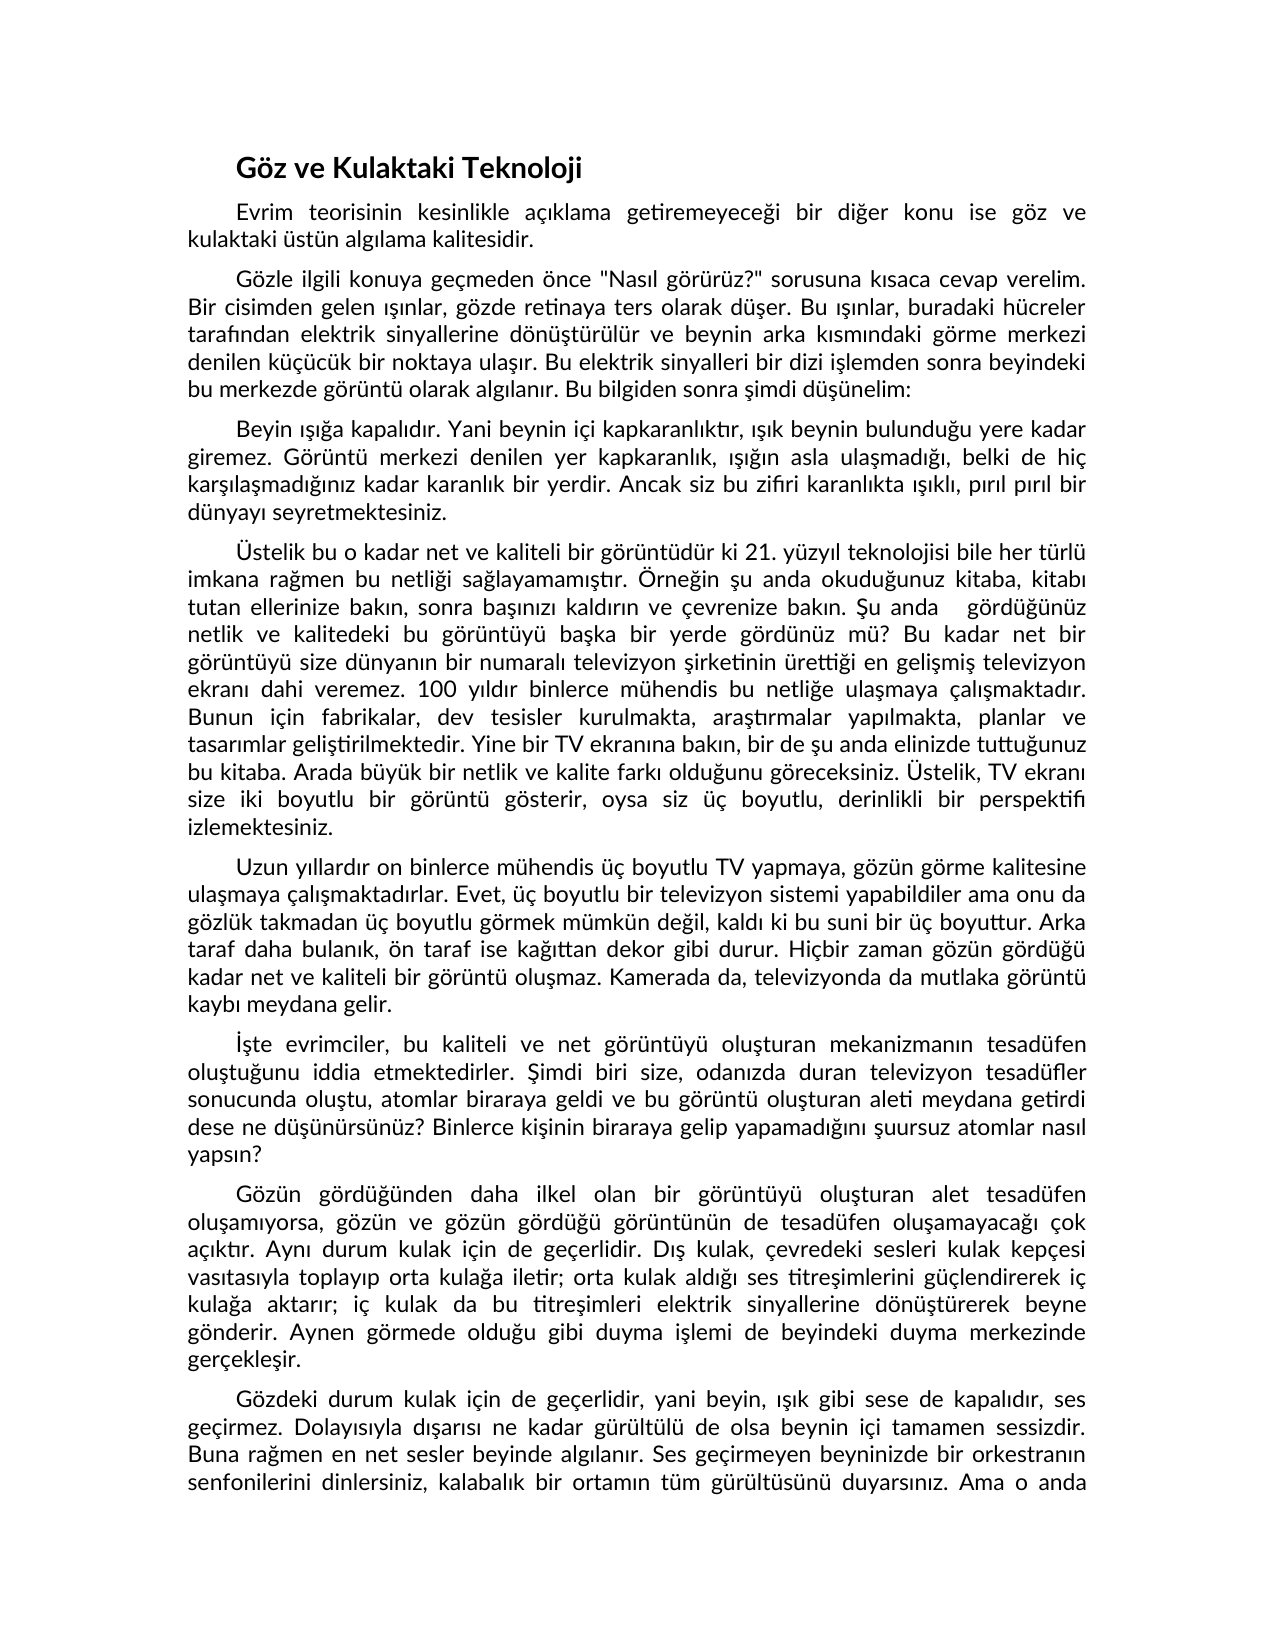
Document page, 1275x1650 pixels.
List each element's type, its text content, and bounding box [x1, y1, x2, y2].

text Uzun yıllardır on binlerce mühendis üç boyutlu TV yapmaya, gözün görme kalitesine ulaşmaya çalışmaktadırlar. Evet, üç boyutlu bir televizyon sistemi yapabildiler ama onu da gözlük takmadan üç boyutlu görmek mümkün değil, kaldı ki bu suni bir üç boyuttur. Arka taraf daha bulanık, ön taraf ise kağıttan dekor gibi durur. Hiçbir zaman gözün gördüğü kadar net ve kaliteli bir görüntü oluşmaz. Kamerada da, televizyonda da mutlaka görüntü kaybı meydana gelir. [187, 852, 1087, 1017]
text Gözün gördüğünden daha ilkel olan bir görüntüyü oluşturan alet tesadüfen oluşamıyorsa, gözün ve gözün gördüğü görüntünün de tesadüfen oluşamayacağı çok açıktır. Aynı durum kulak için de geçerlidir. Dış kulak, çevredeki sesleri kulak kepçesi vasıtasıyla toplayıp orta kulağa iletir; orta kulak aldığı ses titreşimlerini güçlendirerek iç kulağa aktarır; iç kulak da bu titreşimleri elektrik sinyallerine dönüştürerek beyne gönderir. Aynen görmede olduğu gibi duyma işlemi de beyindeki duyma merkezinde gerçekleşir. [187, 1180, 1087, 1372]
text Beyin ışığa kapalıdır. Yani beynin içi kapkaranlıktır, ışık beynin bulunduğu yere kadar giremez. Görüntü merkezi denilen yer kapkaranlık, ışığın asla ulaşmadığı, belki de hiç karşılaşmadığınız kadar karanlık bir yerdir. Ancak siz bu zifiri karanlıkta ışıklı, pırıl pırıl bir dünyayı seyretmektesiniz. [187, 415, 1087, 525]
text Gözdeki durum kulak için de geçerlidir, yani beyin, ışık gibi sese de kapalıdır, ses geçirmez. Dolayısıyla dışarısı ne kadar gürültülü de olsa beynin içi tamamen sessizdir. Buna rağmen en net sesler beyinde algılanır. Ses geçirmeyen beyninizde bir orkestranın senfonilerini dinlersiniz, kalabalık bir ortamın tüm gürültüsünü duyarsınız. Ama o anda [187, 1385, 1087, 1495]
text İşte evrimciler, bu kaliteli ve net görüntüyü oluşturan mekanizmanın tesadüfen oluştuğunu iddia etmektedirler. Şimdi biri size, odanızda duran televizyon tesadüfler sonucunda oluştu, atomlar biraraya geldi ve bu görüntü oluşturan aleti meydana getirdi dese ne düşünürsünüz? Binlerce kişinin biraraya gelip yapamadığını şuursuz atomlar nasıl yapsın? [187, 1030, 1087, 1167]
text Gözle ilgili konuya geçmeden önce "Nasıl görürüz?" sorusuna kısaca cevap verelim. Bir cisimden gelen ışınlar, gözde retinaya ters olarak düşer. Bu ışınlar, buradaki hücreler tarafından elektrik sinyallerine dönüştürülür ve beynin arka kısmındaki görme merkezi denilen küçücük bir noktaya ulaşır. Bu elektrik sinyalleri bir dizi işlemden sonra beyindeki bu merkezde görüntü olarak algılanır. Bu bilgiden sonra şimdi düşünelim: [187, 265, 1087, 402]
text Göz ve Kulaktaki Teknoloji [187, 150, 1087, 185]
text Üstelik bu o kadar net ve kaliteli bir görüntüdür ki 21. yüzyıl teknolojisi bile her türlü imkana rağmen bu netliği sağlayamamıştır. Örneğin şu anda okuduğunuz kitaba, kitabı tutan ellerinize bakın, sonra başınızı kaldırın ve çevrenize bakın. Şu anda gördüğünüz netlik ve kalitedeki bu görüntüyü başka bir yerde gördünüz mü? Bu kadar net bir görüntüyü size dünyanın bir numaralı televizyon şirketinin ürettiği en gelişmiş televizyon ekranı dahi veremez. 100 yıldır binlerce mühendis bu netliğe ulaşmaya çalışmaktadır. Bunun için fabrikalar, dev tesisler kurulmakta, araştırmalar yapılmakta, planlar ve tasarımlar geliştirilmektedir. Yine bir TV ekranına bakın, bir de şu anda elinizde tuttuğunuz bu kitaba. Arada büyük bir netlik ve kalite farkı olduğunu göreceksiniz. Üstelik, TV ekranı size iki boyutlu bir görüntü gösterir, oysa siz üç boyutlu, derinlikli bir perspektifi izlemektesiniz. [187, 537, 1087, 840]
text Evrim teorisinin kesinlikle açıklama getiremeyeceği bir diğer konu ise göz ve kulaktaki üstün algılama kalitesidir. [187, 197, 1087, 252]
